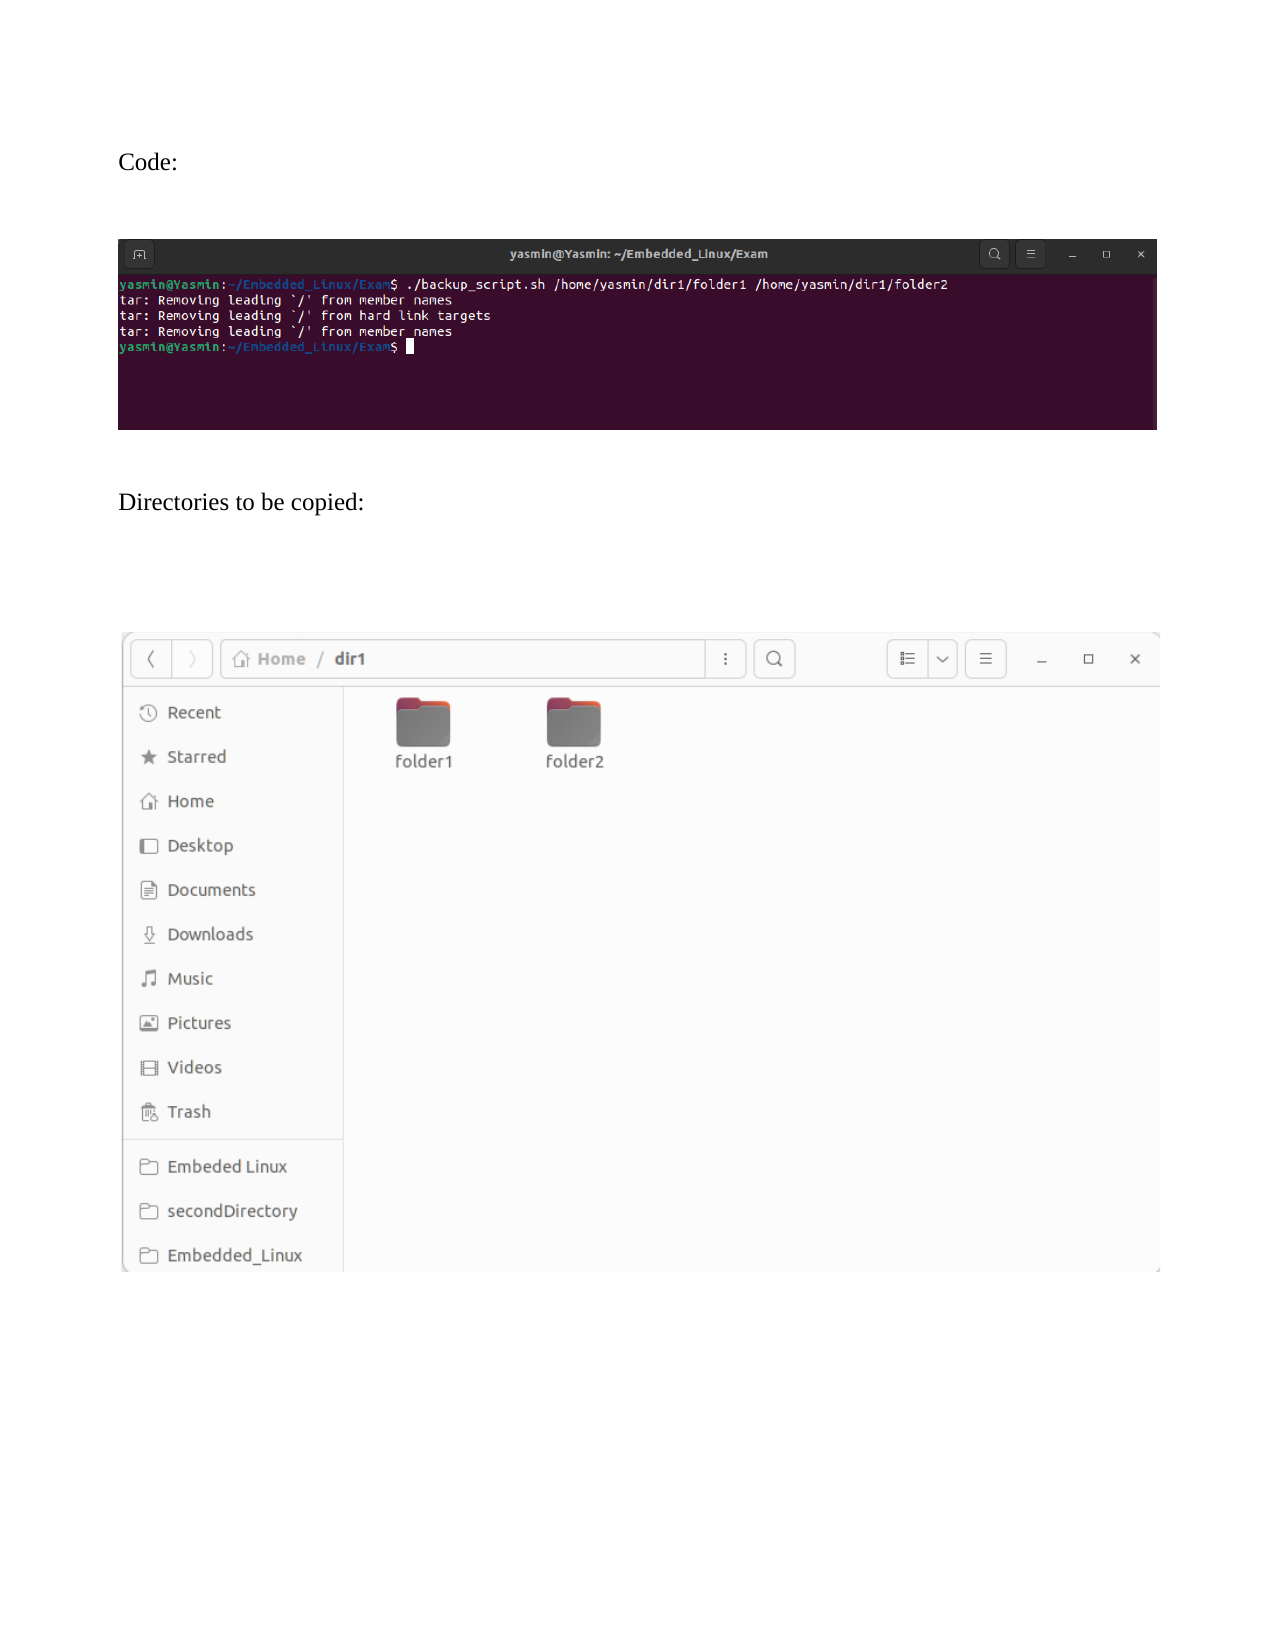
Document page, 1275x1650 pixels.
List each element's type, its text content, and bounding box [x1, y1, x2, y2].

picture [121, 632, 1161, 1272]
text Directories to be copied: [118, 487, 1157, 515]
text Code: [118, 147, 1157, 176]
picture [118, 239, 1157, 430]
